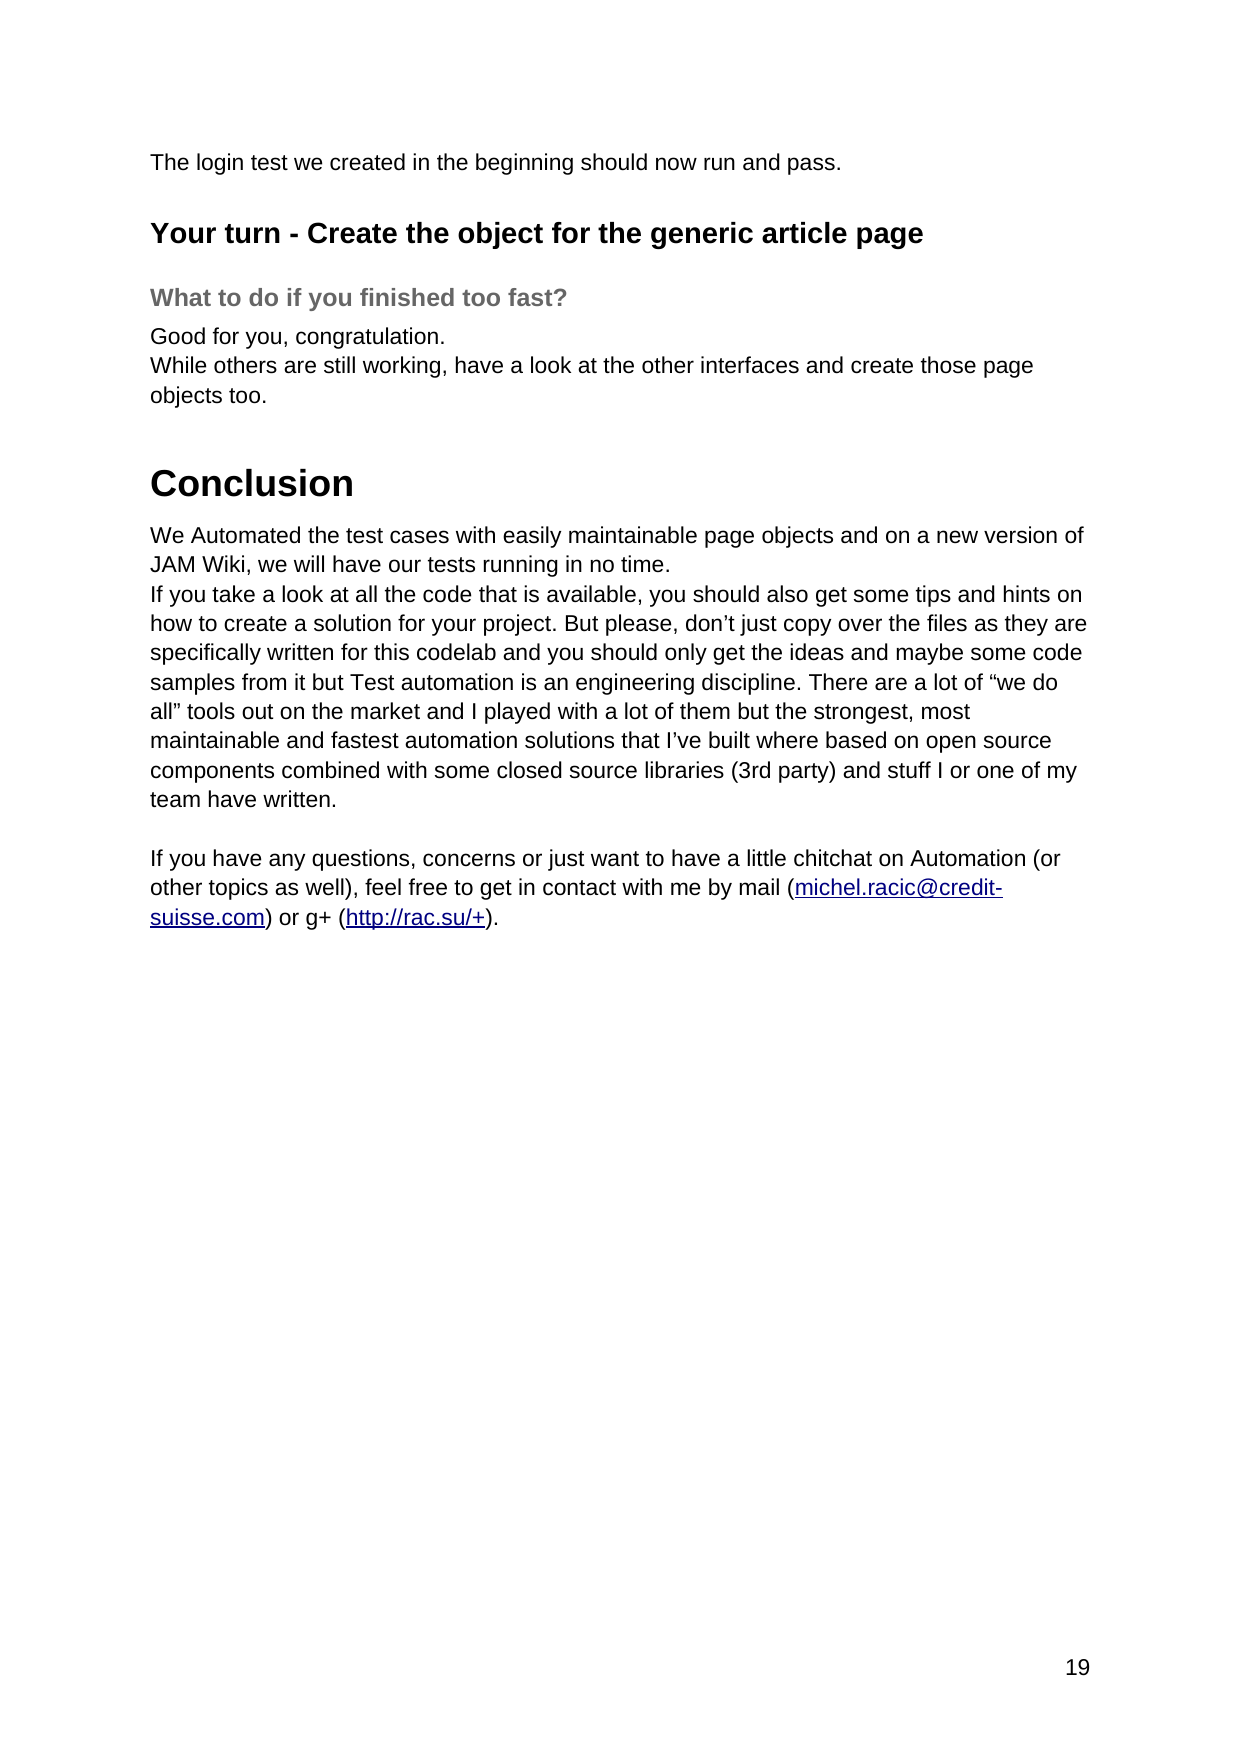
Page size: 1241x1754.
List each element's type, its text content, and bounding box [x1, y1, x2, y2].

subtitle What to do if you finished too fast? [150, 283, 1090, 311]
text The login test we created in the beginning should now run and pass. [150, 150, 1090, 176]
text Good for you, congratulation. [150, 324, 1090, 349]
text If you have any questions, concerns or just want to have a little chitchat on Automation (or other topics as well), feel free to get in contact with me by mail (michel.racic@credit-suisse.com) or g+ (http://rac.su/+). [150, 846, 1090, 930]
text We Automated the test cases with easily maintainable page objects and on a new version of JAM Wiki, we will have our tests running in no time. [150, 523, 1090, 578]
text While others are still working, have a look at the other interfaces and create those page objects too. [150, 353, 1090, 408]
subtitle Your turn - Create the object for the generic article page [150, 217, 1090, 249]
subtitle Conclusion [150, 462, 1090, 504]
text If you take a look at all the code that is available, you should also get some tips and hints on how to create a solution for your project. But please, don’t just copy over the files as they are specifically written for this codelab and you should only get the ideas and maybe some code samples from it but Test automation is an engineering discipline. There are a lot of “we do all” tools out on the market and I played with a lot of them but the strongest, most maintainable and fastest automation solutions that I’ve built where based on open source components combined with some closed source libraries (3rd party) and stuff I or one of my team have written. [150, 581, 1090, 813]
